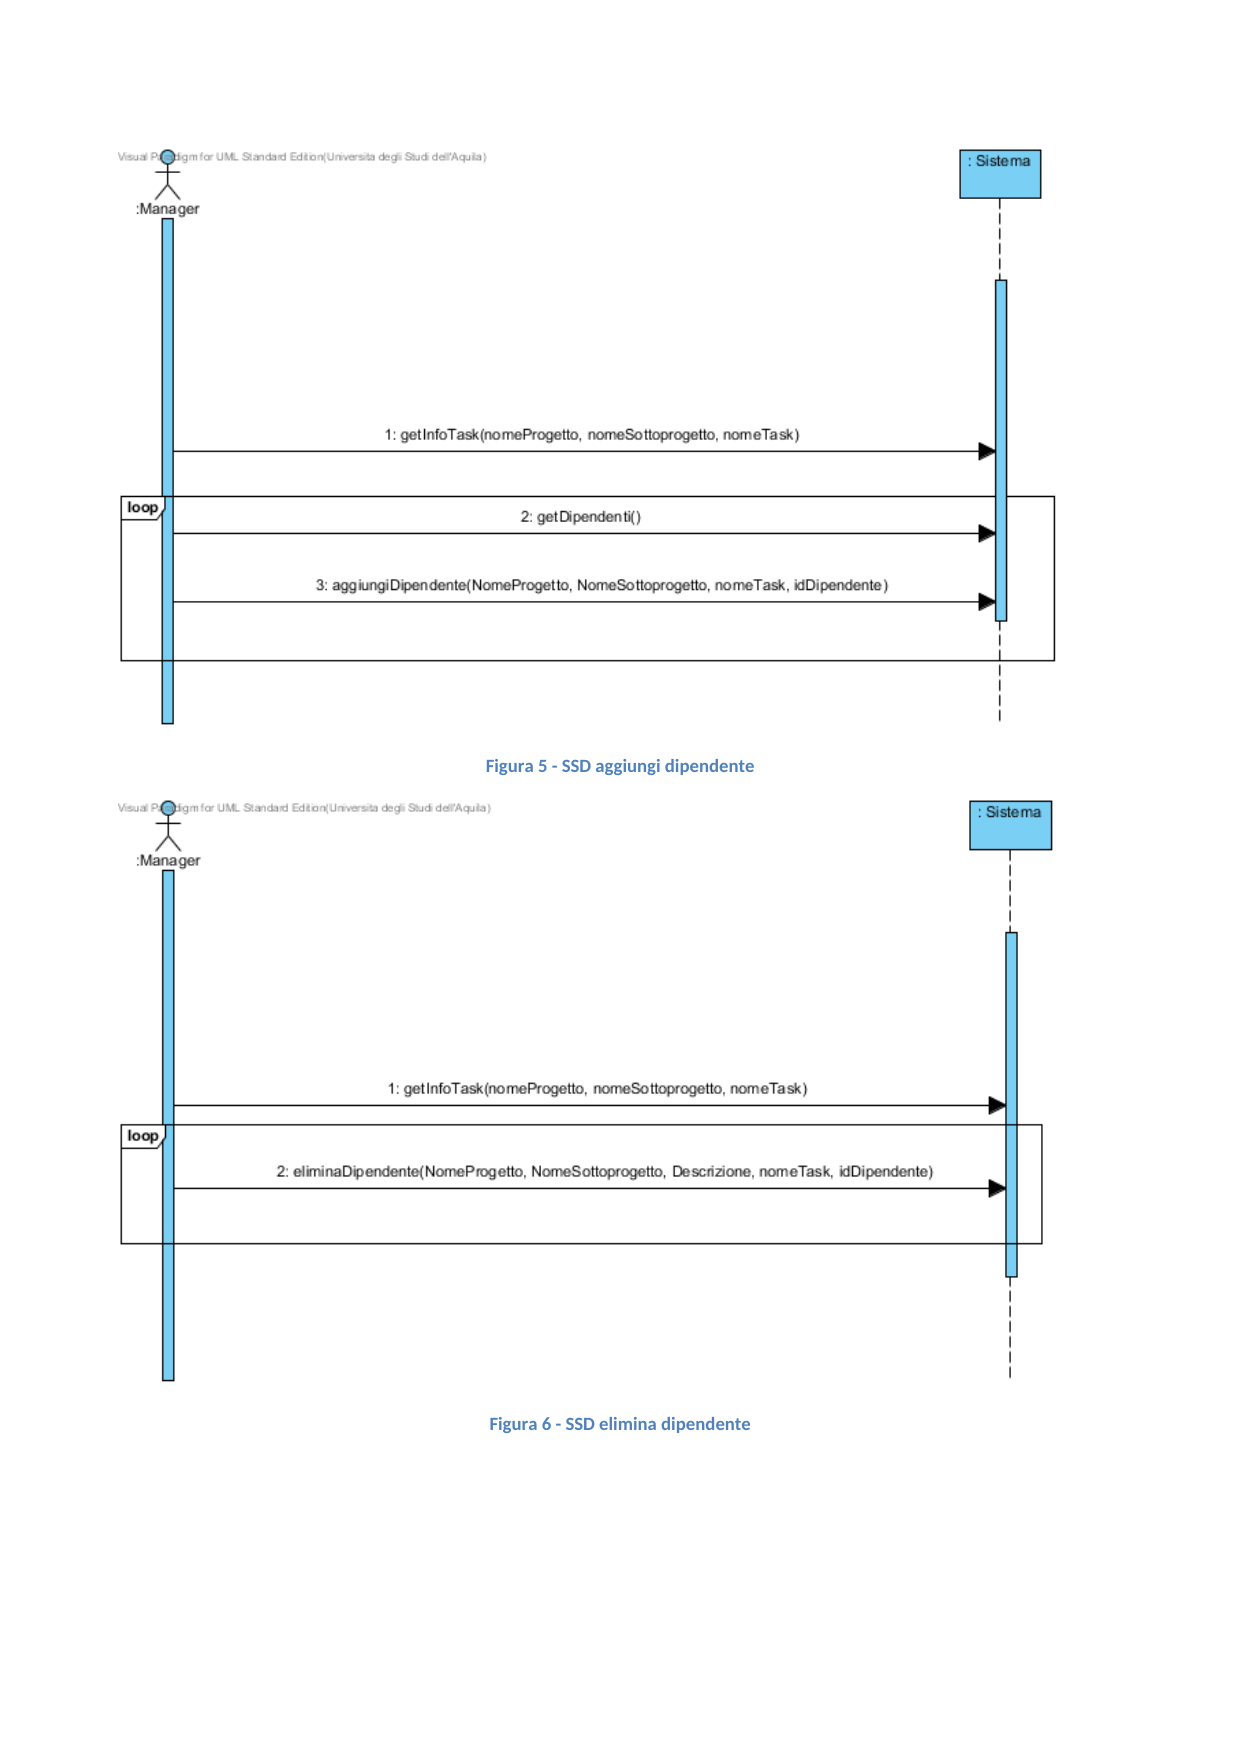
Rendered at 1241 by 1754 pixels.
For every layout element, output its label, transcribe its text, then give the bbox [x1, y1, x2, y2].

text Figura 5 - SSD aggiungi dipendente [118, 754, 1122, 777]
text Figura 6 - SSD elimina dipendente [118, 1412, 1122, 1435]
